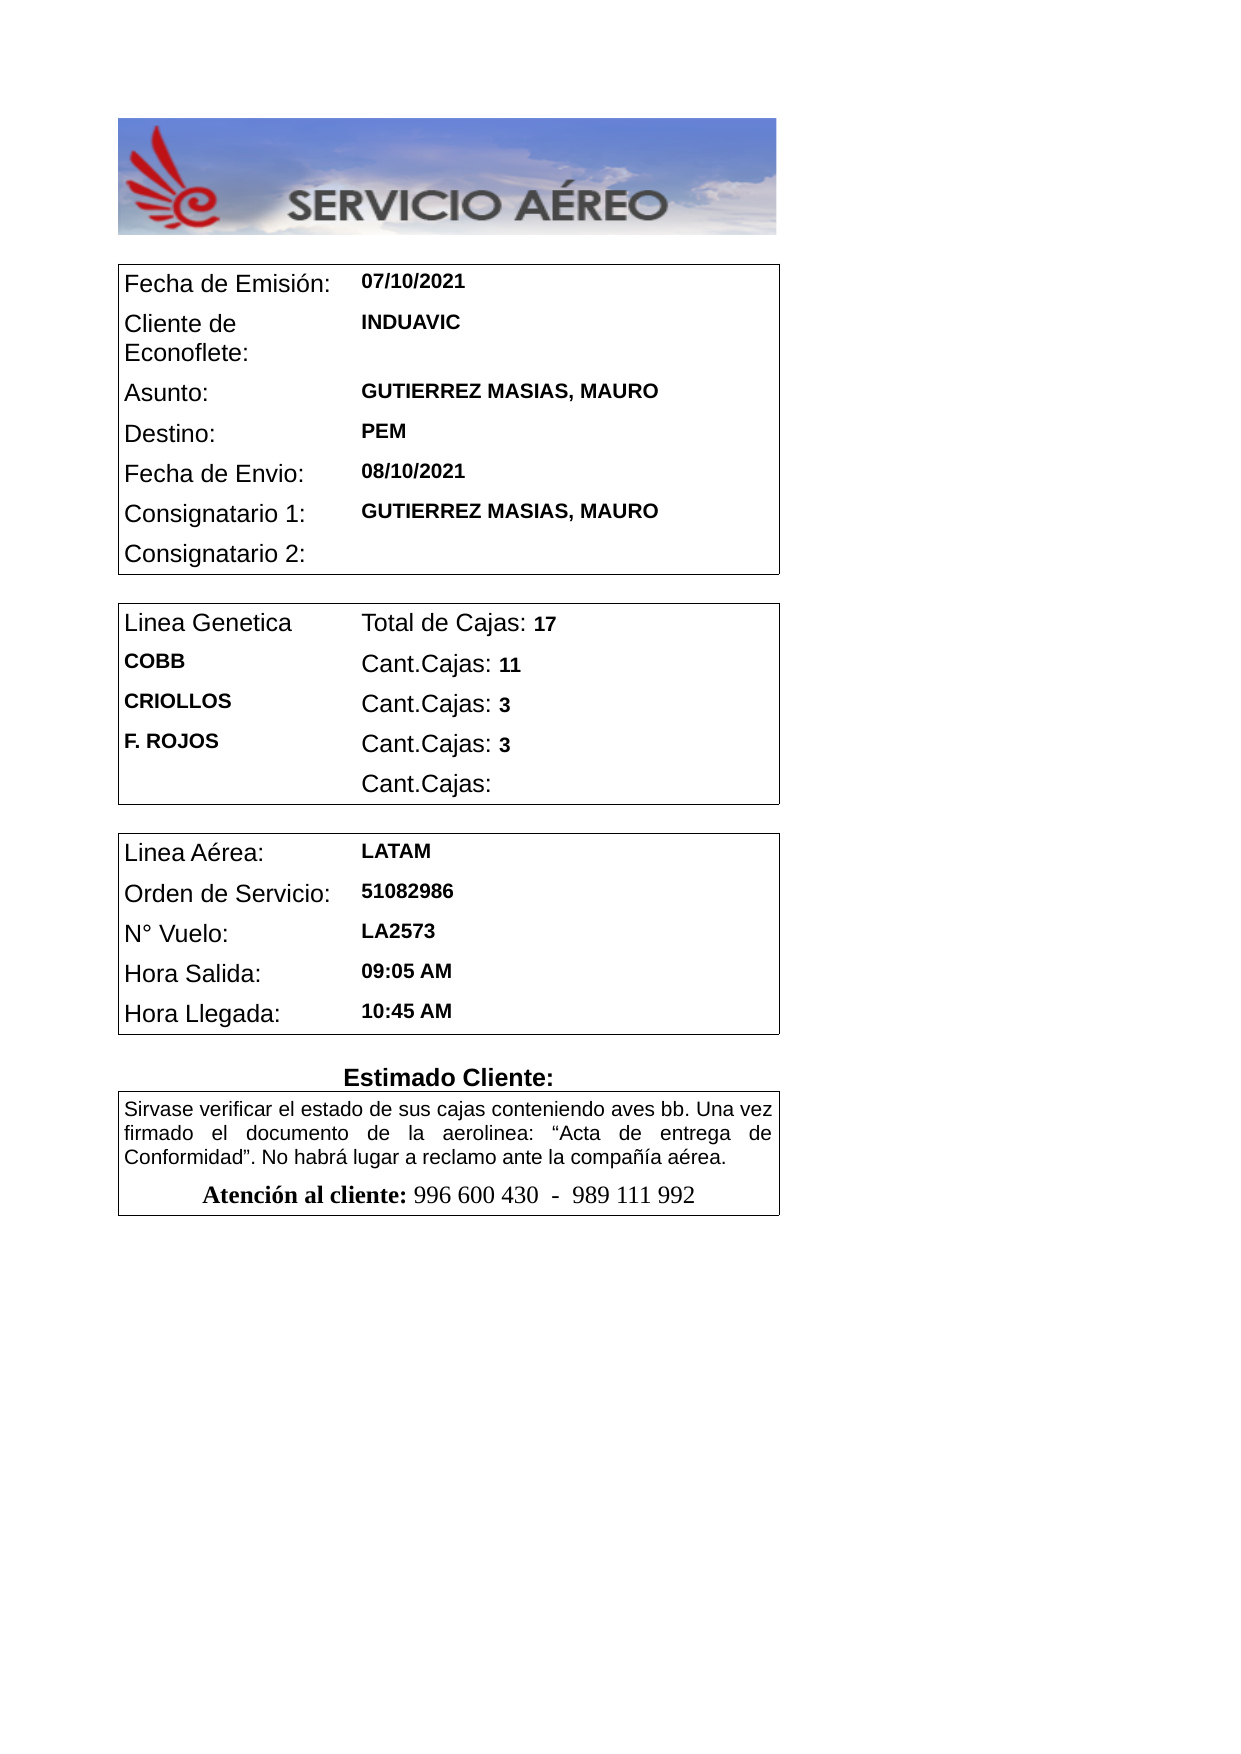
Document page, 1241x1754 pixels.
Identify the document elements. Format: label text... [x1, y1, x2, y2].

table_cell 51082986 [356, 873, 779, 913]
table_header Fecha de Emisión: [119, 265, 356, 304]
table_cell Hora Salida: [119, 953, 356, 993]
table_cell Atención al cliente: 996 600 430 - 989 111 992 [119, 1175, 779, 1215]
table_cell Consignatario 2: [119, 534, 356, 574]
table_cell CRIOLLOS [119, 683, 356, 723]
table_cell LATAM [356, 834, 779, 873]
table_cell Consignatario 1: [119, 493, 356, 533]
table_cell GUTIERREZ MASIAS, MAURO [356, 493, 779, 533]
table_cell Estimado Cliente: [118, 1035, 779, 1091]
table_cell Cant.Cajas: 3 [356, 723, 779, 763]
table_cell Sirvase verificar el estado de sus cajas conteniendo aves bb. Una vez firmado el documento de la aerolinea: “Acta de entrega de Conformidad”. No habrá lugar a reclamo ante la compañía aérea. [119, 1092, 779, 1175]
table_cell Asunto: [119, 373, 356, 413]
table_cell Destino: [119, 413, 356, 453]
table_cell Cant.Cajas: 3 [356, 683, 779, 723]
table_cell PEM [356, 413, 779, 453]
table_cell F. ROJOS [119, 723, 356, 763]
table_cell Cant.Cajas: [356, 764, 779, 804]
table_cell N° Vuelo: [119, 913, 356, 953]
table_cell 10:45 AM [356, 994, 779, 1034]
table_cell Cliente de Econoflete: [119, 304, 356, 373]
table_cell [356, 575, 779, 603]
table_cell [119, 764, 356, 804]
table_cell [356, 534, 779, 574]
table_header 07/10/2021 [356, 265, 779, 304]
table_cell 09:05 AM [356, 953, 779, 993]
table_cell Linea Aérea: [119, 834, 356, 873]
table_cell [356, 805, 779, 833]
table_cell [118, 805, 356, 833]
table_cell Hora Llegada: [119, 994, 356, 1034]
table_cell 08/10/2021 [356, 453, 779, 493]
table_cell Total de Cajas: 17 [356, 604, 779, 643]
table_cell Orden de Servicio: [119, 873, 356, 913]
table_cell COBB [119, 643, 356, 683]
table_cell Fecha de Envio: [119, 453, 356, 493]
table_cell [118, 575, 356, 603]
picture [118, 118, 777, 235]
table_cell LA2573 [356, 913, 779, 953]
table_cell GUTIERREZ MASIAS, MAURO [356, 373, 779, 413]
table_cell Cant.Cajas: 11 [356, 643, 779, 683]
table_cell INDUAVIC [356, 304, 779, 373]
table_cell Linea Genetica [119, 604, 356, 643]
